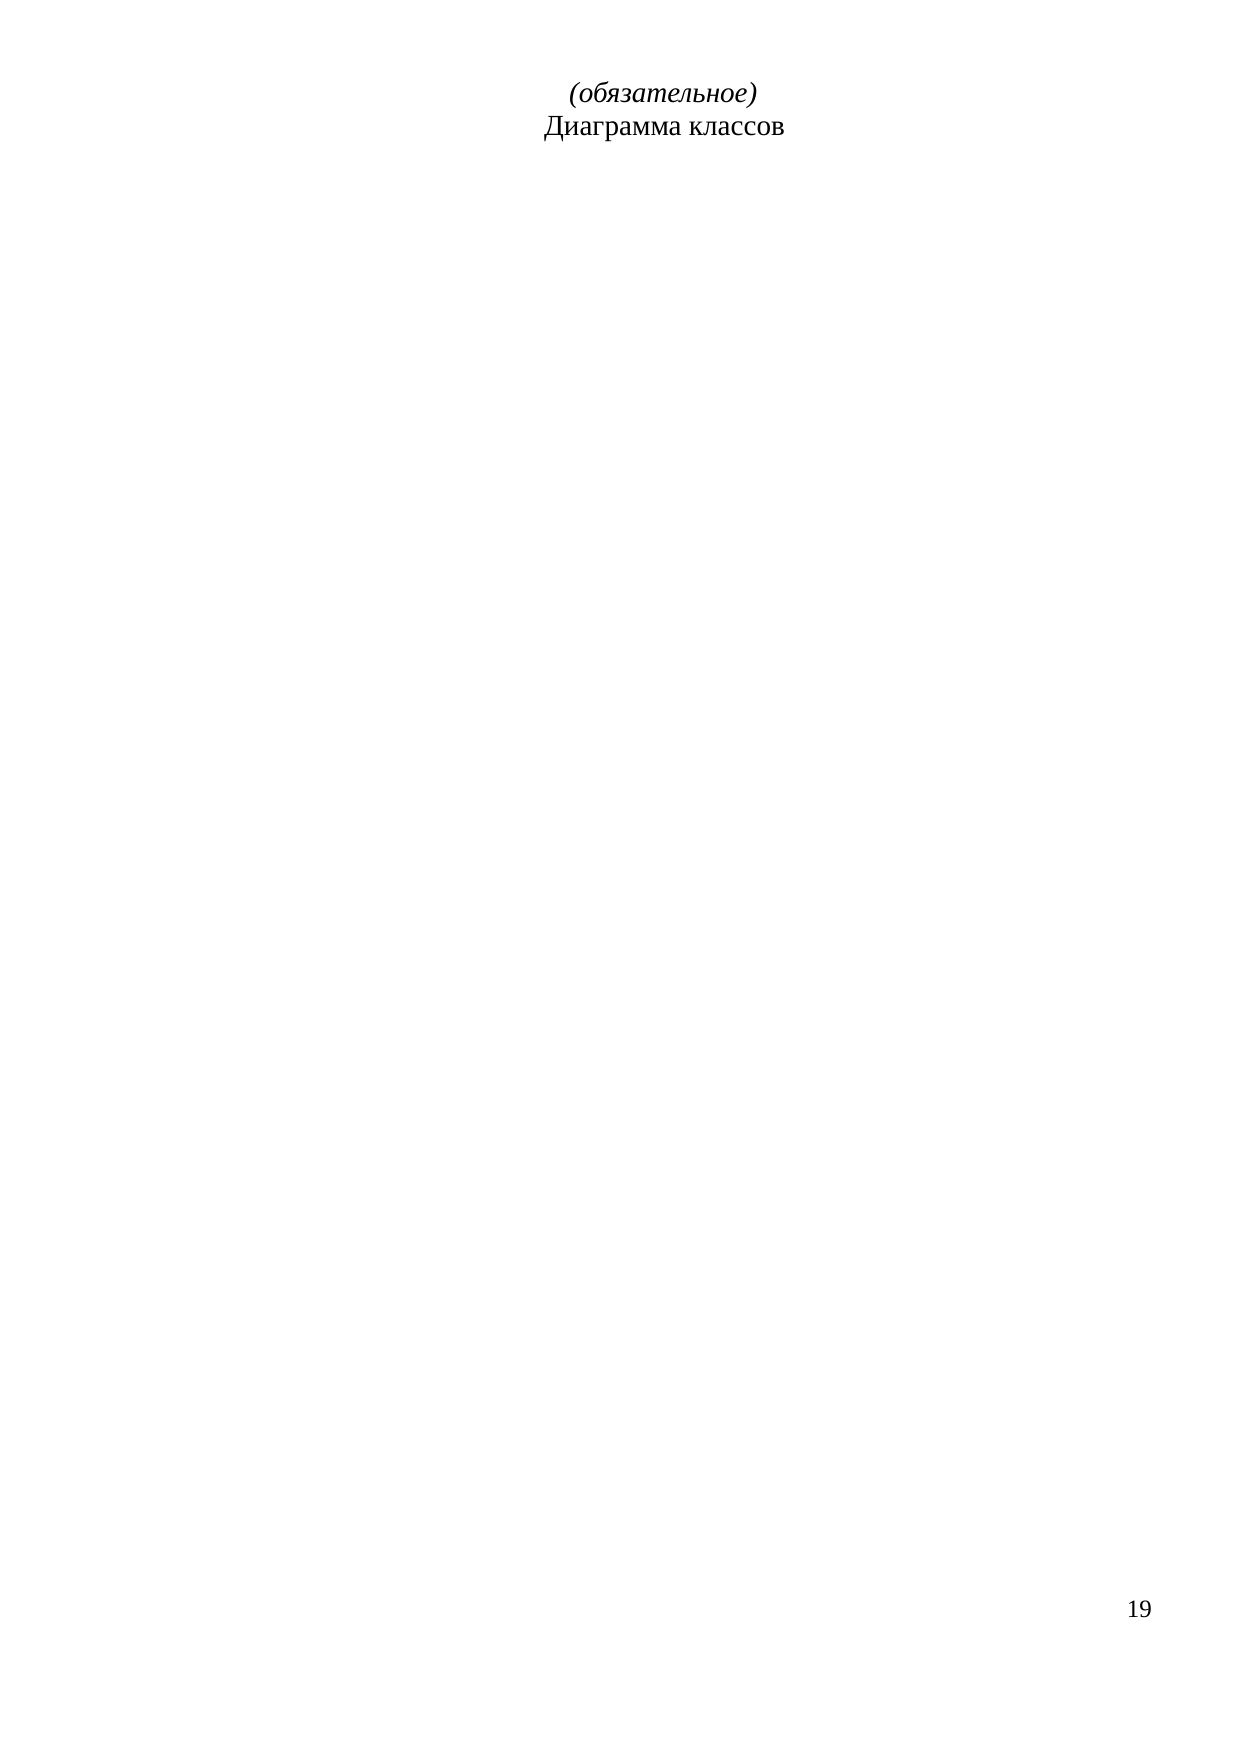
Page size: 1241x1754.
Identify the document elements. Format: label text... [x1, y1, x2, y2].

text (обязательное) [177, 75, 1152, 108]
text Диаграмма классов [177, 108, 1152, 204]
